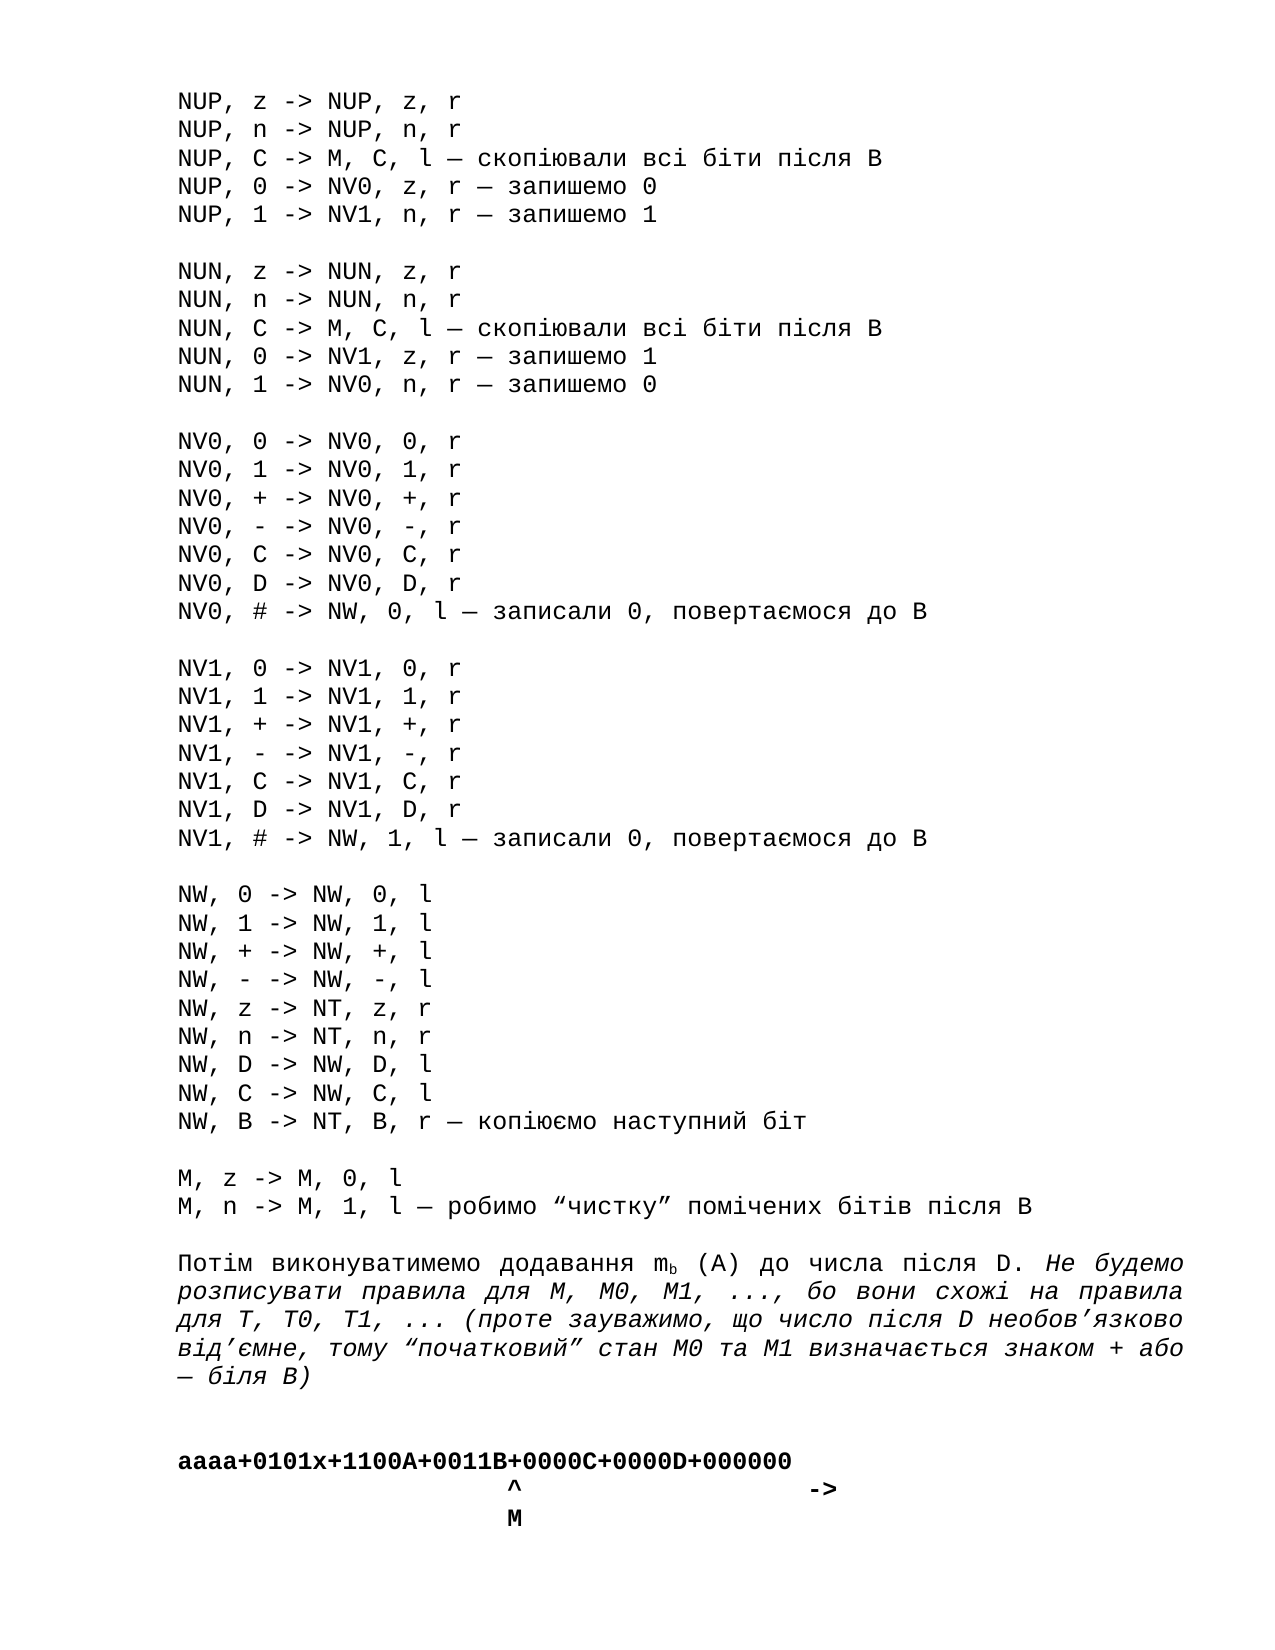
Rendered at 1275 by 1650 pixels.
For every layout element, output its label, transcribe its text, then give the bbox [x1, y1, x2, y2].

text NUP, 0 -> NV0, z, r — запишемо 0 [177, 174, 1186, 202]
text NW, - -> NW, -, l [177, 967, 1186, 995]
text NV1, 1 -> NV1, 1, r [177, 684, 1186, 712]
text NW, + -> NW, +, l [177, 939, 1186, 967]
text NW, 1 -> NW, 1, l [177, 910, 1186, 939]
text NV1, + -> NV1, +, r [177, 712, 1186, 740]
text Потім виконуватимемо додавання mb (A) до числа після D. Не будемо розписувати правила для M, M0, M1, ..., бо вони схожі на правила для T, T0, T1, ... (проте зауважимо, що число після D необов’язково від’ємне, тому “початковий” стан M0 та M1 визначається знаком + або — біля B) [177, 1250, 1186, 1392]
text NV0, C -> NV0, C, r [177, 542, 1186, 570]
text NUN, C -> M, C, l — скопіювали всі біти після B [177, 315, 1186, 344]
text NV1, C -> NV1, C, r [177, 769, 1186, 797]
text M, n -> M, 1, l — робимо “чистку” помічених бітів після B [177, 1194, 1186, 1222]
text NW, B -> NT, B, r — копіюємо наступний біт [177, 1109, 1186, 1137]
text NUN, n -> NUN, n, r [177, 287, 1186, 315]
text NV0, # -> NW, 0, l — записали 0, повертаємося до B [177, 599, 1186, 627]
text NUN, z -> NUN, z, r [177, 259, 1186, 287]
text ^ -> [177, 1477, 1186, 1505]
text NUP, 1 -> NV1, n, r — запишемо 1 [177, 202, 1186, 230]
text NUP, n -> NUP, n, r [177, 117, 1186, 145]
text NV1, - -> NV1, -, r [177, 740, 1186, 769]
text NV1, D -> NV1, D, r [177, 797, 1186, 825]
text NUN, 1 -> NV0, n, r — запишемо 0 [177, 372, 1186, 400]
text NW, n -> NT, n, r [177, 1024, 1186, 1052]
text NW, z -> NT, z, r [177, 995, 1186, 1024]
text NUP, z -> NUP, z, r [177, 89, 1186, 117]
text NUN, 0 -> NV1, z, r — запишемо 1 [177, 344, 1186, 372]
text NW, C -> NW, C, l [177, 1080, 1186, 1109]
text aaaa+0101x+1100A+0011B+0000C+0000D+000000 [177, 1449, 1186, 1477]
text NV0, - -> NV0, -, r [177, 514, 1186, 542]
text NW, D -> NW, D, l [177, 1052, 1186, 1080]
text NV0, + -> NV0, +, r [177, 485, 1186, 514]
text NV1, 0 -> NV1, 0, r [177, 655, 1186, 684]
text NW, 0 -> NW, 0, l [177, 882, 1186, 910]
text NV0, 0 -> NV0, 0, r [177, 429, 1186, 457]
text M [177, 1505, 1186, 1534]
text M, z -> M, 0, l [177, 1165, 1186, 1194]
text NV0, 1 -> NV0, 1, r [177, 457, 1186, 485]
text NV1, # -> NW, 1, l — записали 0, повертаємося до B [177, 825, 1186, 854]
text NUP, C -> M, C, l — скопіювали всі біти після B [177, 145, 1186, 174]
text NV0, D -> NV0, D, r [177, 570, 1186, 599]
